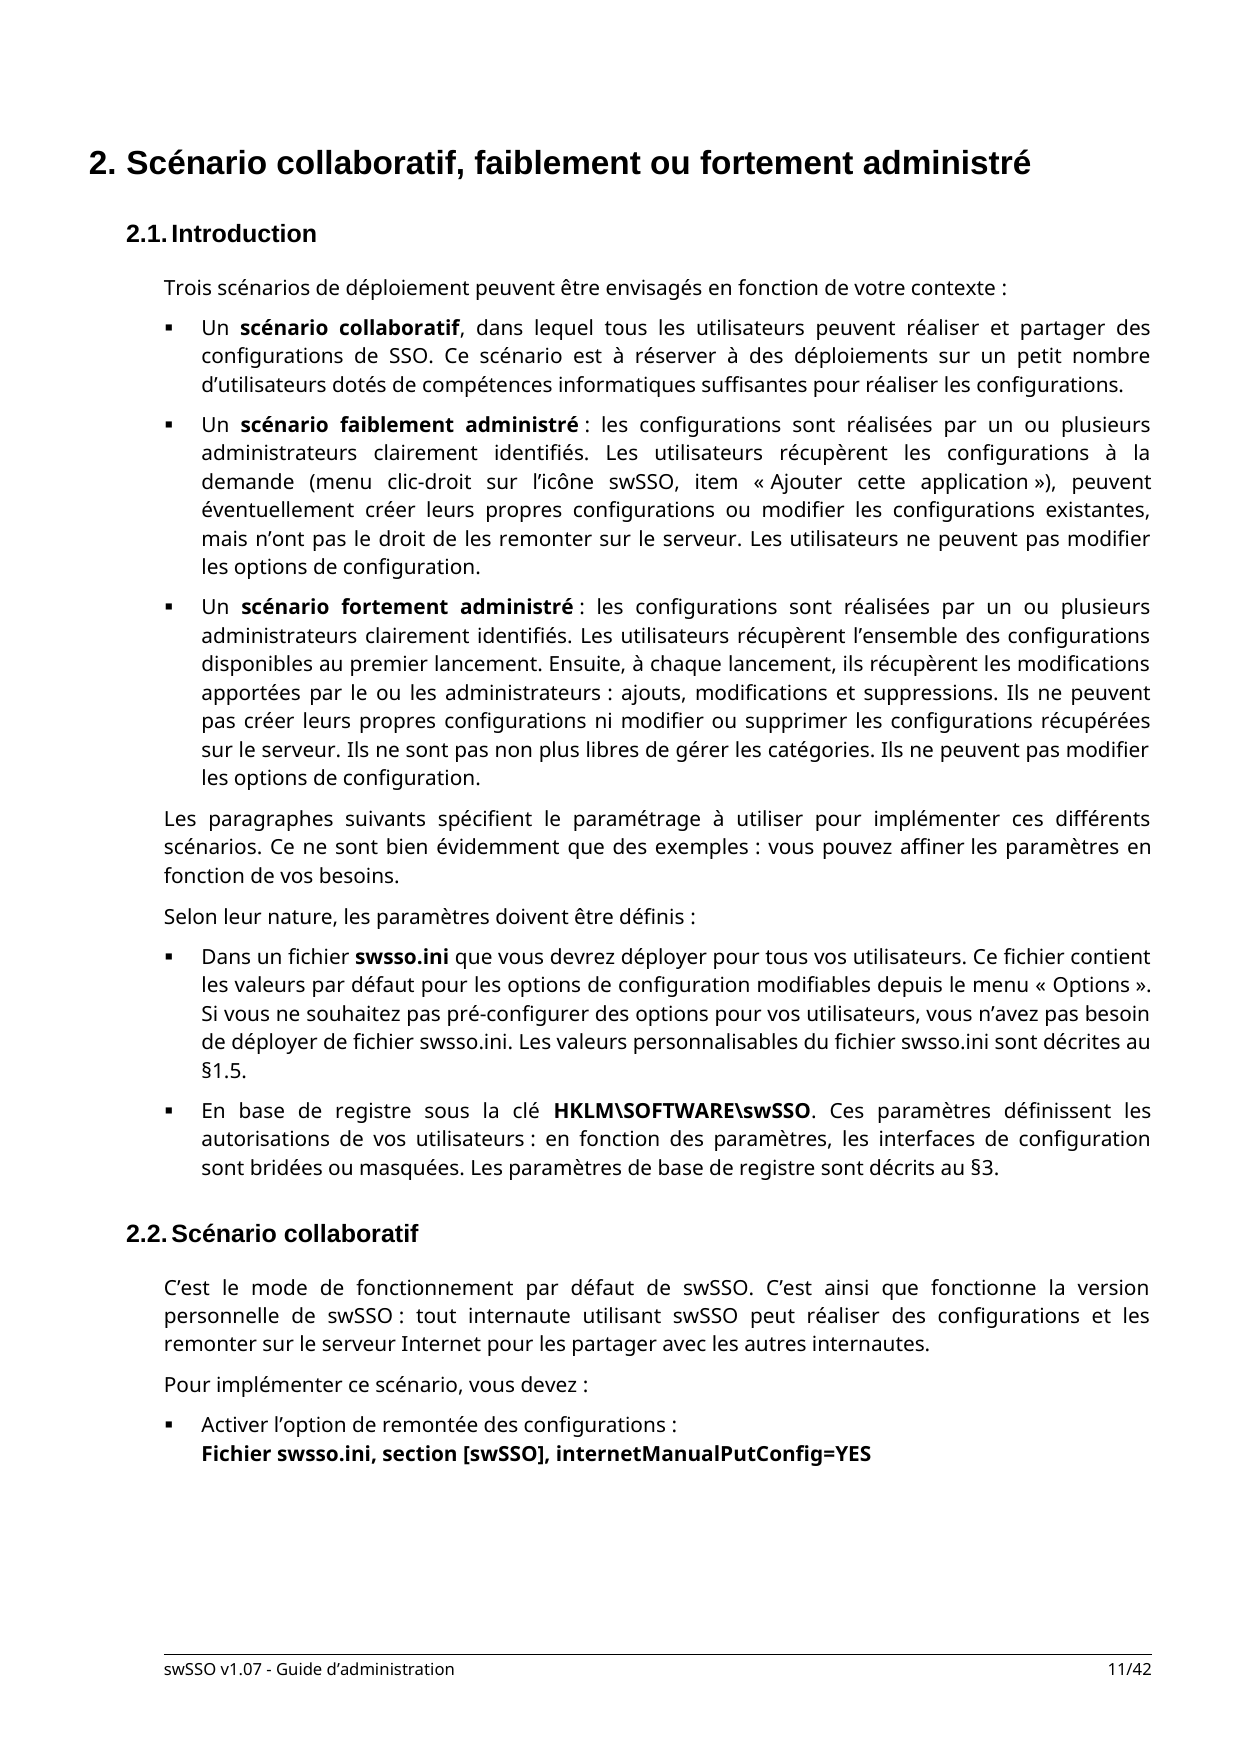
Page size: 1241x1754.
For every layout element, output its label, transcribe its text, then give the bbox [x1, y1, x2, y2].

text Selon leur nature, les paramètres doivent être définis : [164, 902, 1152, 930]
text Les paragraphes suivants spécifient le paramétrage à utiliser pour implémenter ces différents scénarios. Ce ne sont bien évidemment que des exemples : vous pouvez affiner les paramètres en fonction de vos besoins. [164, 804, 1152, 889]
list Dans un fichier swsso.ini que vous devrez déployer pour tous vos utilisateurs. Ce fichier contient les valeurs par défaut pour les options de configuration modifiables depuis le menu « Options ». Si vous ne souhaitez pas pré-configurer des options pour vos utilisateurs, vous n’avez pas besoin de déployer de fichier swsso.ini. Les valeurs personnalisables du fichier swsso.ini sont décrites au §1.5. [164, 942, 1152, 1084]
text Trois scénarios de déploiement peuvent être envisagés en fonction de votre contexte : [164, 273, 1152, 301]
text Pour implémenter ce scénario, vous devez : [164, 1370, 1152, 1399]
subtitle Introduction [126, 219, 1152, 248]
list Un scénario collaboratif, dans lequel tous les utilisateurs peuvent réaliser et partager des configurations de SSO. Ce scénario est à réserver à des déploiements sur un petit nombre d’utilisateurs dotés de compétences informatiques suffisantes pour réaliser les configurations. [164, 313, 1152, 398]
text Fichier swsso.ini, section [swSSO], internetManualPutConfig=YES [201, 1439, 1152, 1467]
list Un scénario faiblement administré : les configurations sont réalisées par un ou plusieurs administrateurs clairement identifiés. Les utilisateurs récupèrent les configurations à la demande (menu clic-droit sur l’icône swSSO, item « Ajouter cette application »), peuvent éventuellement créer leurs propres configurations ou modifier les configurations existantes, mais n’ont pas le droit de les remonter sur le serveur. Les utilisateurs ne peuvent pas modifier les options de configuration. [164, 410, 1152, 581]
text C’est le mode de fonctionnement par défaut de swSSO. C’est ainsi que fonctionne la version personnelle de swSSO : tout internaute utilisant swSSO peut réaliser des configurations et les remonter sur le serveur Internet pour les partager avec les autres internautes. [164, 1273, 1152, 1358]
list En base de registre sous la clé HKLM\SOFTWARE\swSSO. Ces paramètres définissent les autorisations de vos utilisateurs : en fonction des paramètres, les interfaces de configuration sont bridées ou masquées. Les paramètres de base de registre sont décrits au §3. [164, 1096, 1152, 1181]
list Un scénario fortement administré : les configurations sont réalisées par un ou plusieurs administrateurs clairement identifiés. Les utilisateurs récupèrent l’ensemble des configurations disponibles au premier lancement. Ensuite, à chaque lancement, ils récupèrent les modifications apportées par le ou les administrateurs : ajouts, modifications et suppressions. Ils ne peuvent pas créer leurs propres configurations ni modifier ou supprimer les configurations récupérées sur le serveur. Ils ne sont pas non plus libres de gérer les catégories. Ils ne peuvent pas modifier les options de configuration. [164, 592, 1152, 792]
subtitle Scénario collaboratif, faiblement ou fortement administré [89, 143, 1152, 182]
list Activer l’option de remontée des configurations : [164, 1411, 1152, 1439]
subtitle Scénario collaboratif [126, 1219, 1152, 1248]
